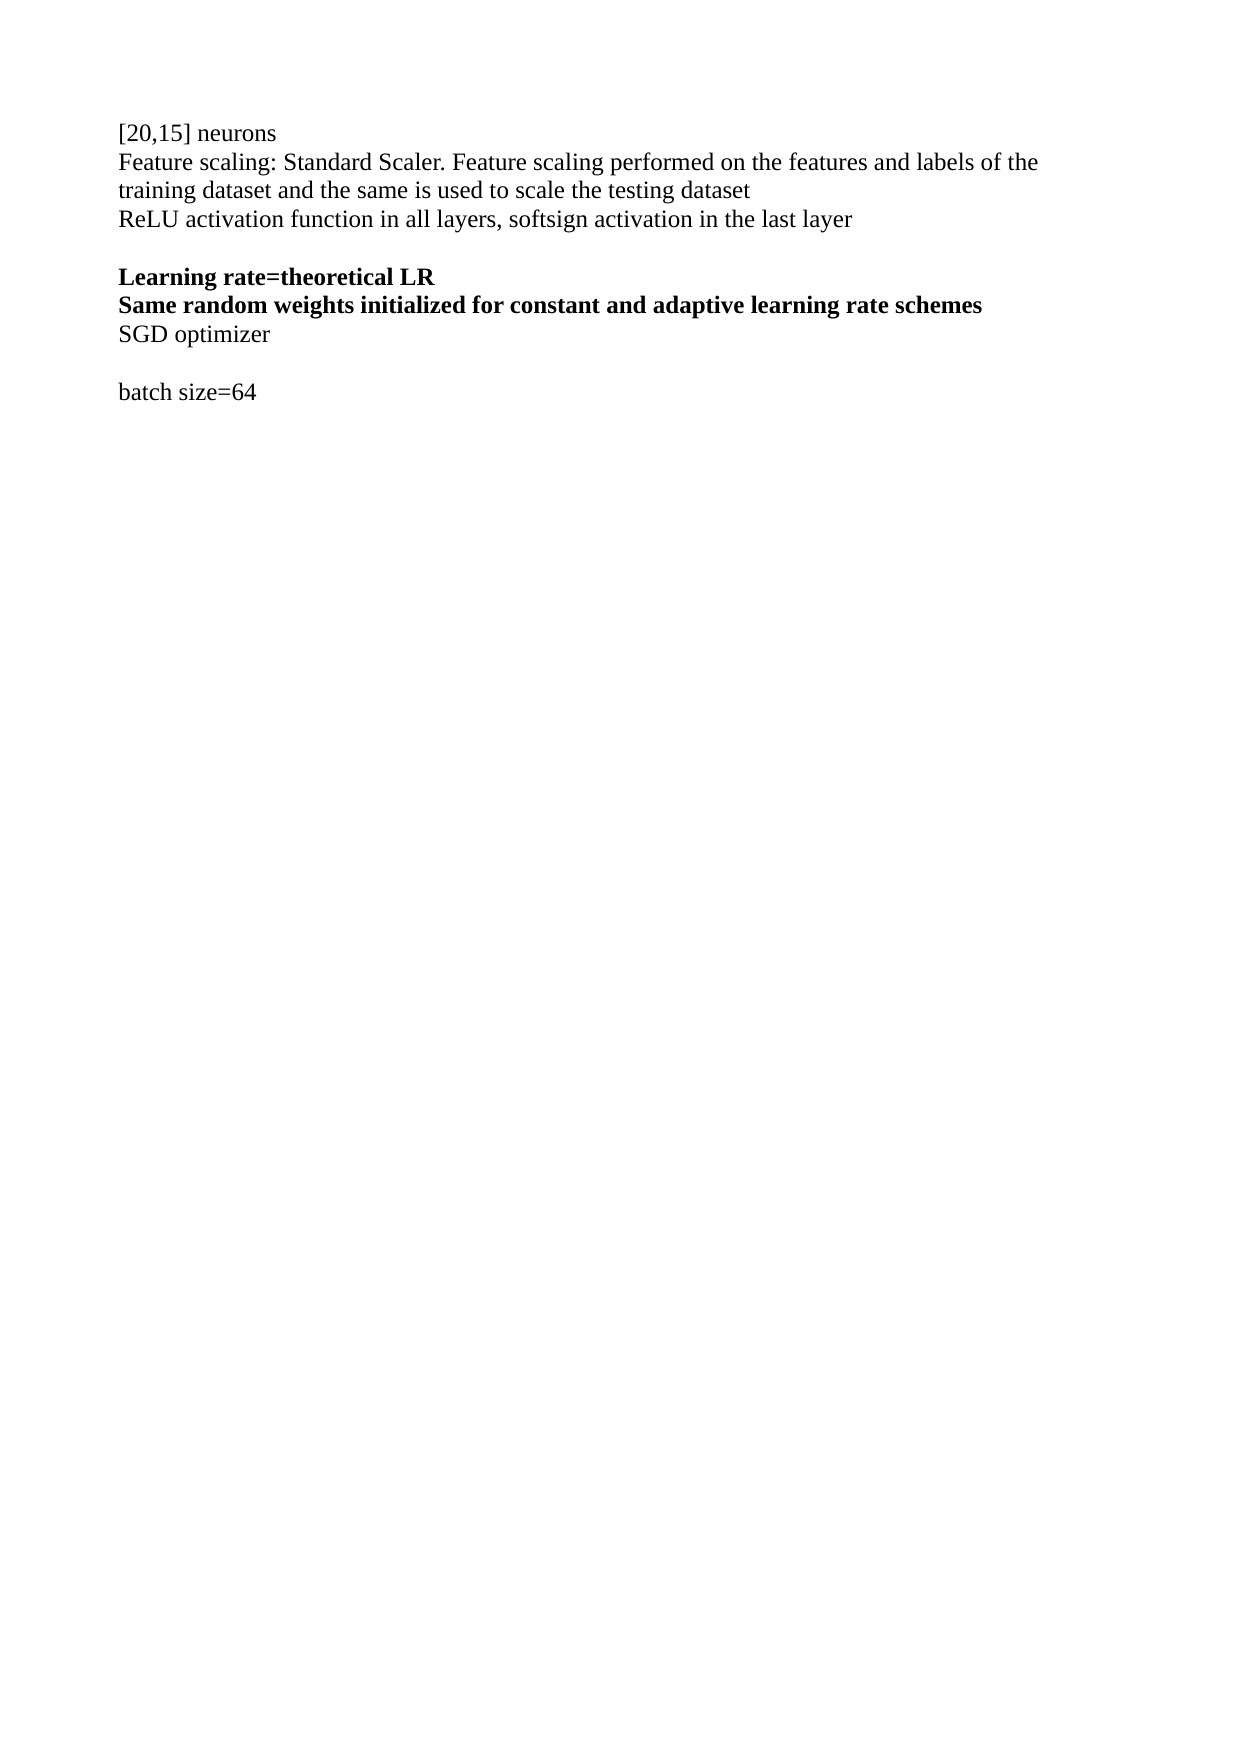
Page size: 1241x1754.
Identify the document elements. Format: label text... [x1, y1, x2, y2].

text Learning rate=theoretical LR [118, 262, 1122, 291]
text batch size=64 [118, 377, 1122, 406]
text [20,15] neurons [118, 118, 1122, 147]
text ReLU activation function in all layers, softsign activation in the last layer [118, 204, 1122, 233]
text Same random weights initialized for constant and adaptive learning rate schemes [118, 291, 1122, 319]
text SGD optimizer [118, 319, 1122, 348]
text Feature scaling: Standard Scaler. Feature scaling performed on the features and labels of the training dataset and the same is used to scale the testing dataset [118, 147, 1122, 204]
